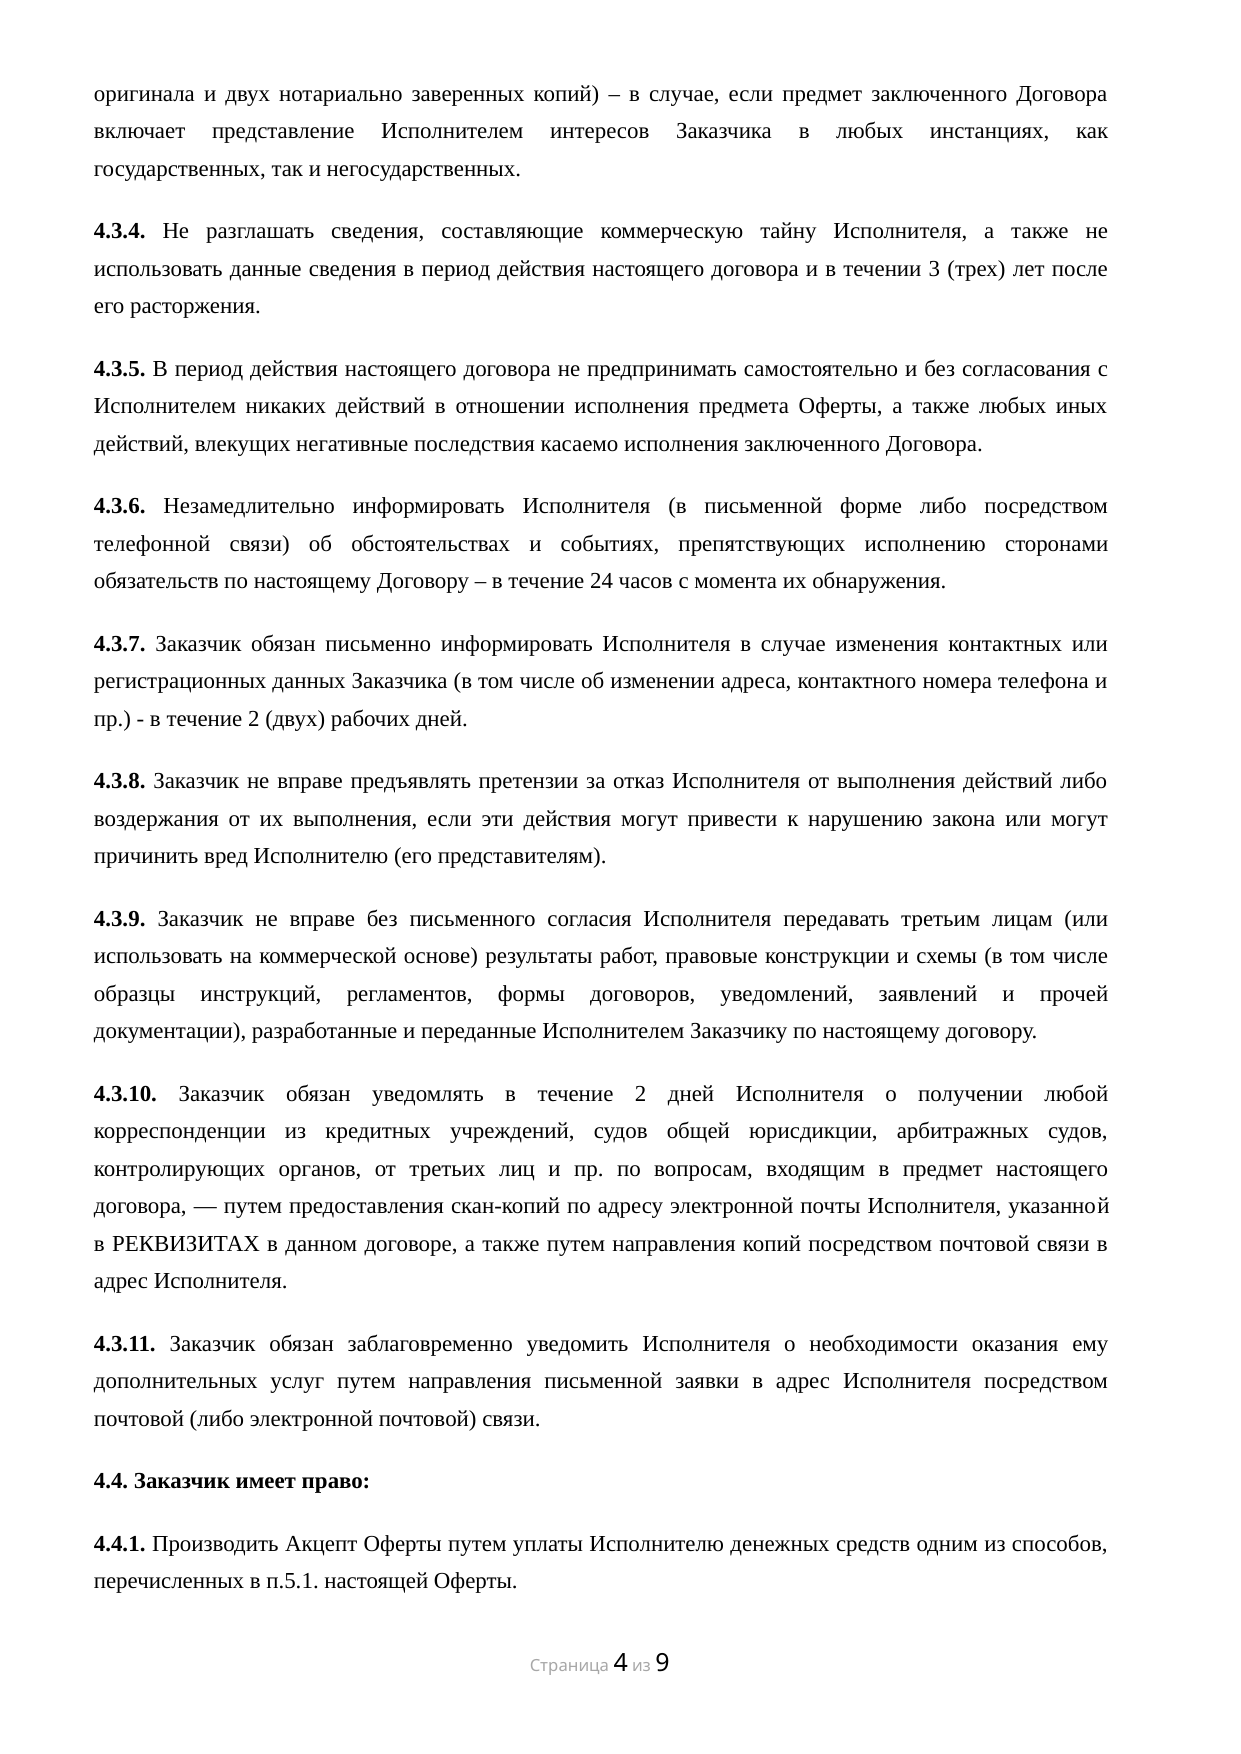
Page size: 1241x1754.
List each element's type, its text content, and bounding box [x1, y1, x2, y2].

text 4.3.4. Не разглашать сведения, составляющие коммерческую тайну Исполнителя, а также не использовать данные сведения в период действия настоящего договора и в течении 3 (трех) лет после его расторжения. [94, 206, 1109, 319]
text 4.3.7. Заказчик обязан письменно информировать Исполнителя в случае изменения контактных или регистрационных данных Заказчика (в том числе об изменении адреса, контактного номера телефона и пр.) - в течение 2 (двух) рабочих дней. [94, 619, 1109, 731]
text 4.3.9. Заказчик не вправе без письменного согласия Исполнителя передавать третьим лицам (или использовать на коммерческой основе) результаты работ, правовые конструкции и схемы (в том числе образцы инструкций, регламентов, формы договоров, уведомлений, заявлений и прочей документации), разработанные и переданные Исполнителем Заказчику по настоящему договору. [94, 894, 1109, 1044]
text 4.4.1. Производить Акцепт Оферты путем уплаты Исполнителю денежных средств одним из способов, перечисленных в п.5.1. настоящей Оферты. [94, 1519, 1109, 1594]
text 4.3.8. Заказчик не вправе предъявлять претензии за отказ Исполнителя от выполнения действий либо воздержания от их выполнения, если эти действия могут привести к нарушению закона или могут причинить вред Исполнителю (его представителям). [94, 756, 1109, 869]
text 4.3.11. Заказчик обязан заблаговременно уведомить Исполнителя о необходимости оказания ему дополнительных услуг путем направления письменной заявки в адрес Исполнителя посредством почтовой (либо электронной почтовой) связи. [94, 1319, 1109, 1431]
text 4.3.10. Заказчик обязан уведомлять в течение 2 дней Исполнителя о получении любой корреспонденции из кредитных учреждений, судов общей юрисдикции, арбитражных судов, контролирующих органов, от третьих лиц и пр. по вопросам, входящим в предмет настоящего договора, — путем предоставления скан-копий по адресу электронной почты Исполнителя, указанной в РЕКВИЗИТАХ в данном договоре, а также путем направления копий посредством почтовой связи в адрес Исполнителя. [94, 1069, 1109, 1294]
text 4.3.6. Незамедлительно информировать Исполнителя (в письменной форме либо посредством телефонной связи) об обстоятельствах и событиях, препятствующих исполнению сторонами обязательств по настоящему Договору – в течение 24 часов с момента их обнаружения. [94, 481, 1109, 594]
text 4.4. Заказчик имеет право: [94, 1456, 1109, 1494]
text 4.3.5. В период действия настоящего договора не предпринимать самостоятельно и без согласования с Исполнителем никаких действий в отношении исполнения предмета Оферты, а также любых иных действий, влекущих негативные последствия касаемо исполнения заключенного Договора. [94, 344, 1109, 456]
text оригинала и двух нотариально заверенных копий) – в случае, если предмет заключенного Договора включает представление Исполнителем интересов Заказчика в любых инстанциях, как государственных, так и негосударственных. [94, 69, 1109, 181]
